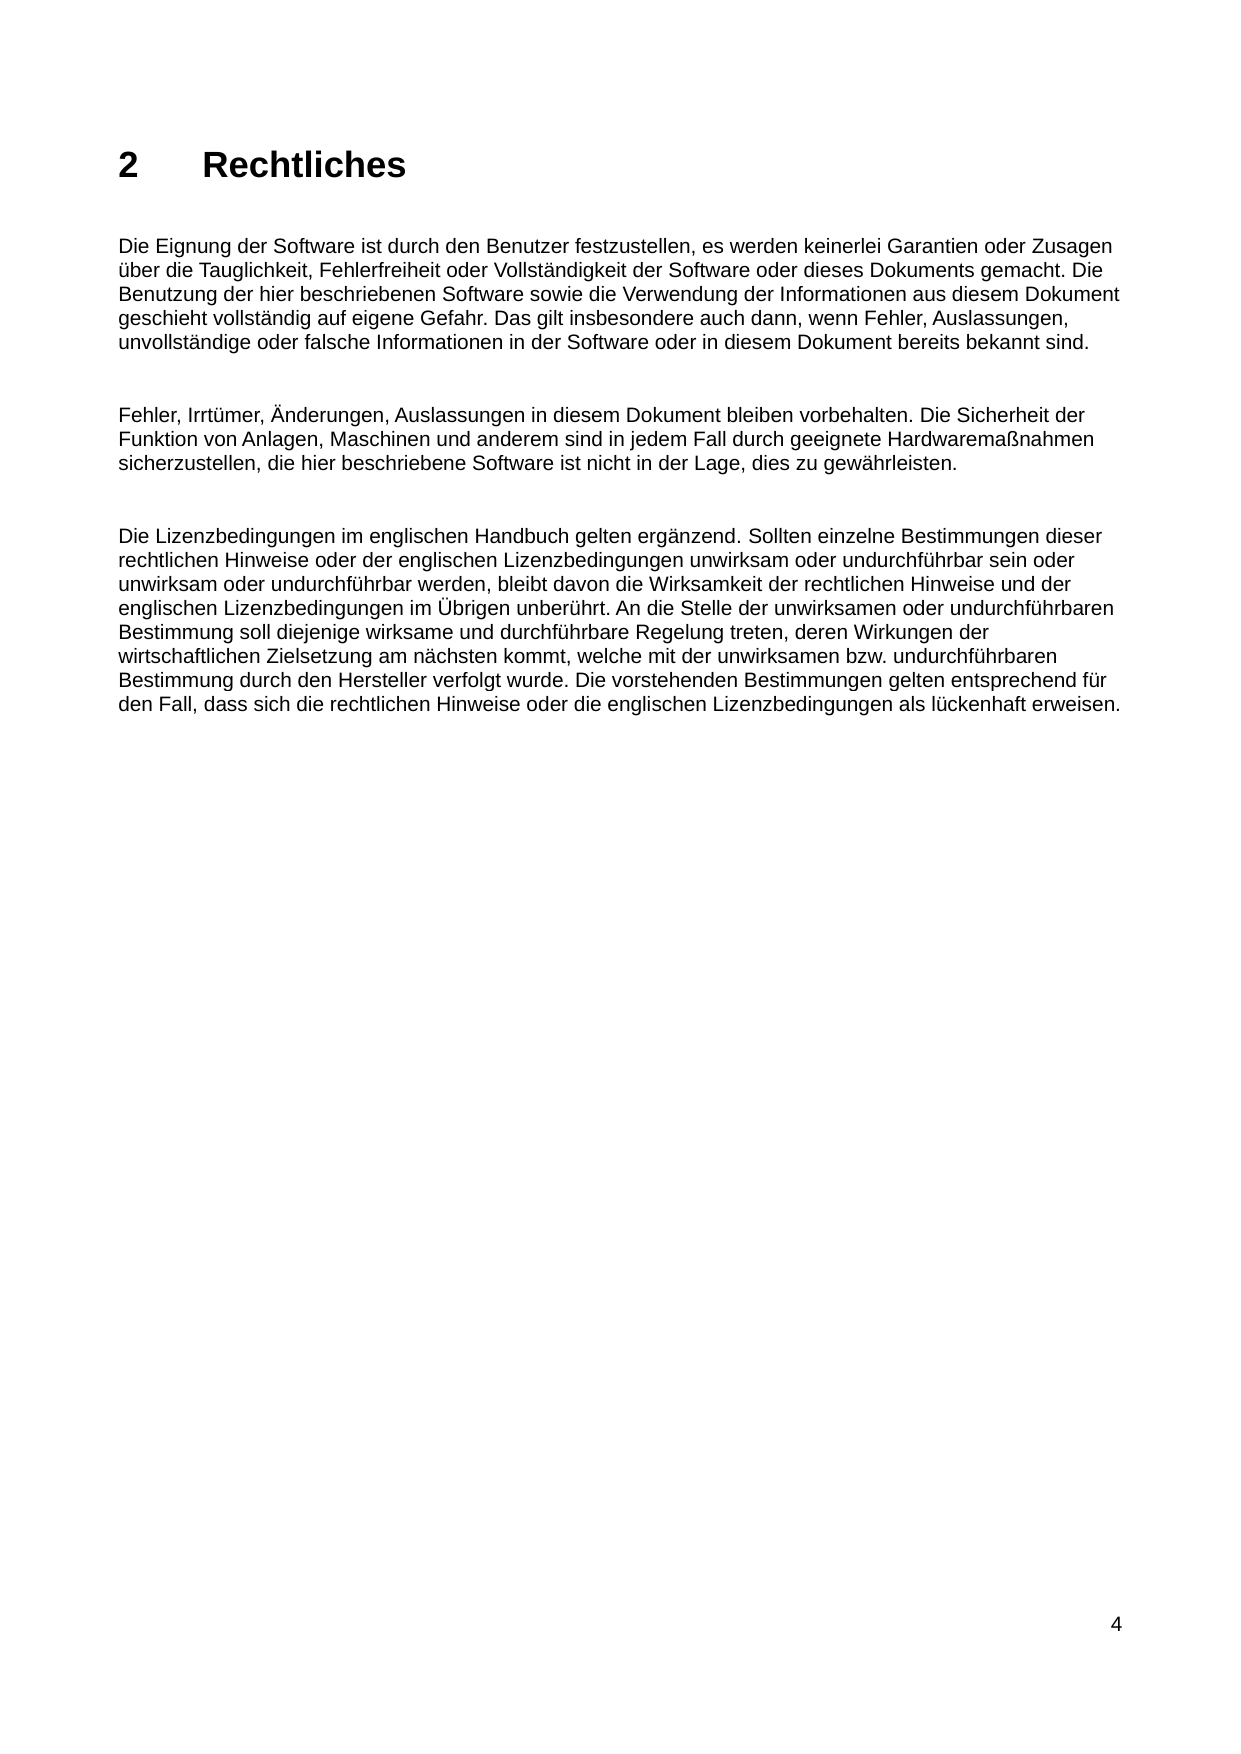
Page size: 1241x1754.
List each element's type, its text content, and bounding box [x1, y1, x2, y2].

text Fehler, Irrtümer, Änderungen, Auslassungen in diesem Dokument bleiben vorbehalten. Die Sicherheit der Funktion von Anlagen, Maschinen und anderem sind in jedem Fall durch geeignete Hardwaremaßnahmen sicherzustellen, die hier beschriebene Software ist nicht in der Lage, dies zu gewährleisten. [118, 403, 1122, 475]
subtitle Rechtliches [118, 143, 1122, 185]
text Die Eignung der Software ist durch den Benutzer festzustellen, es werden keinerlei Garantien oder Zusagen über die Tauglichkeit, Fehlerfreiheit oder Vollständigkeit der Software oder dieses Dokuments gemacht. Die Benutzung der hier beschriebenen Software sowie die Verwendung der Informationen aus diesem Dokument geschieht vollständig auf eigene Gefahr. Das gilt insbesondere auch dann, wenn Fehler, Auslassungen, unvollständige oder falsche Informationen in der Software oder in diesem Dokument bereits bekannt sind. [118, 234, 1122, 354]
text Die Lizenzbedingungen im englischen Handbuch gelten ergänzend. Sollten einzelne Bestimmungen dieser rechtlichen Hinweise oder der englischen Lizenzbedingungen unwirksam oder undurchführbar sein oder unwirksam oder undurchführbar werden, bleibt davon die Wirksamkeit der rechtlichen Hinweise und der englischen Lizenzbedingungen im Übrigen unberührt. An die Stelle der unwirksamen oder undurchführbaren Bestimmung soll diejenige wirksame und durchführbare Regelung treten, deren Wirkungen der wirtschaftlichen Zielsetzung am nächsten kommt, welche mit der unwirksamen bzw. undurchführbaren Bestimmung durch den Hersteller verfolgt wurde. Die vorstehenden Bestimmungen gelten entsprechend für den Fall, dass sich die rechtlichen Hinweise oder die englischen Lizenzbedingungen als lückenhaft erweisen. [118, 524, 1122, 715]
